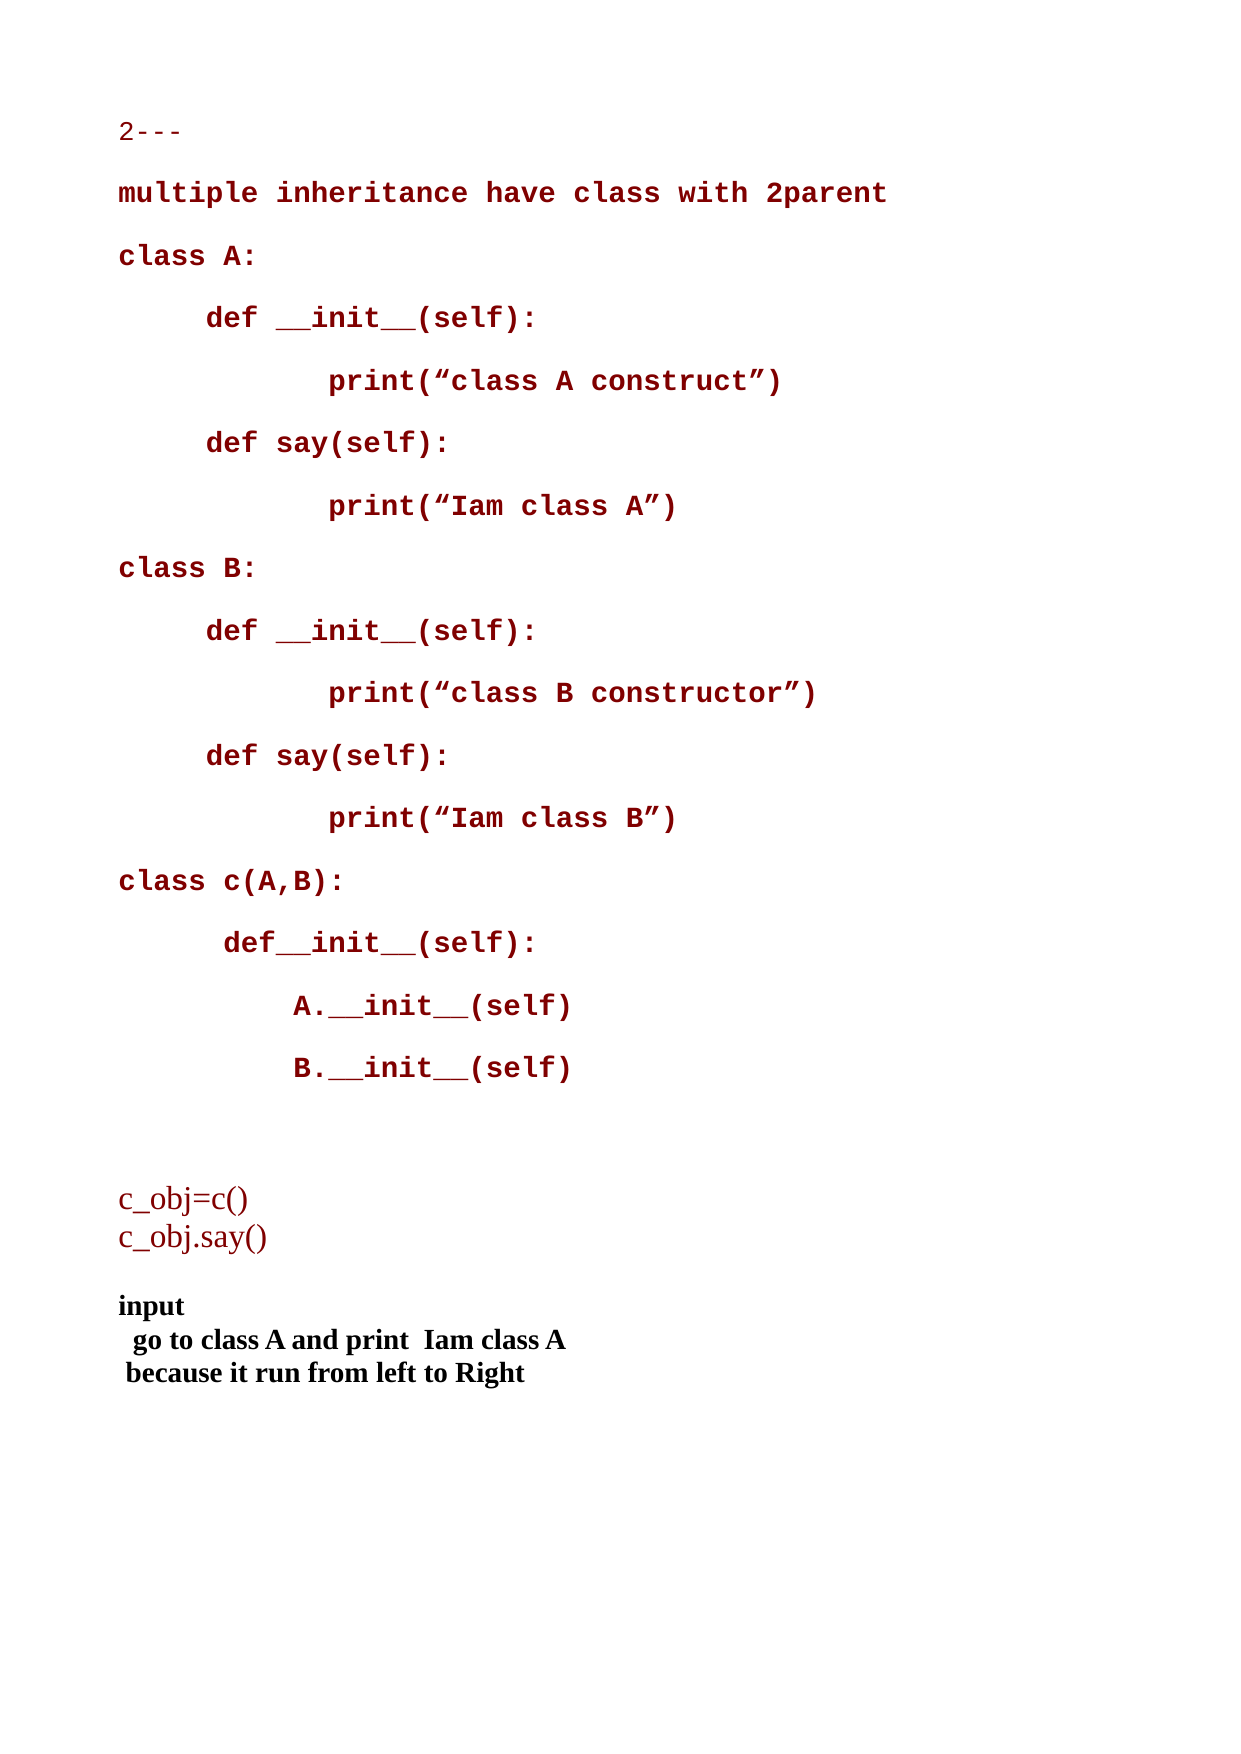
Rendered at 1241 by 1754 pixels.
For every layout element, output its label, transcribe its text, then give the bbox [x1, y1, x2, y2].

text class c(A,B): [118, 866, 1122, 899]
text print(“Iam class B”) [118, 803, 1122, 836]
text print(“Iam class A”) [118, 491, 1122, 524]
text def__init__(self): [118, 928, 1122, 961]
text def __init__(self): [118, 616, 1122, 649]
text def say(self): [118, 741, 1122, 774]
text class A: [118, 241, 1122, 274]
text c_obj=c() [118, 1178, 1122, 1217]
text print(“class A construct”) [118, 366, 1122, 399]
text c_obj.say() [118, 1217, 1122, 1255]
text multiple inheritance have class with 2parent [118, 178, 1122, 211]
text input [118, 1288, 1122, 1322]
text print(“class B constructor”) [118, 678, 1122, 711]
text go to class A and print Iam class A [118, 1322, 1122, 1356]
text because it run from left to Right [118, 1356, 1122, 1389]
text class B: [118, 553, 1122, 586]
text 2--- [118, 118, 1122, 149]
text B.__init__(self) [118, 1053, 1122, 1086]
text def __init__(self): [118, 303, 1122, 336]
text def say(self): [118, 428, 1122, 461]
text A.__init__(self) [118, 991, 1122, 1024]
